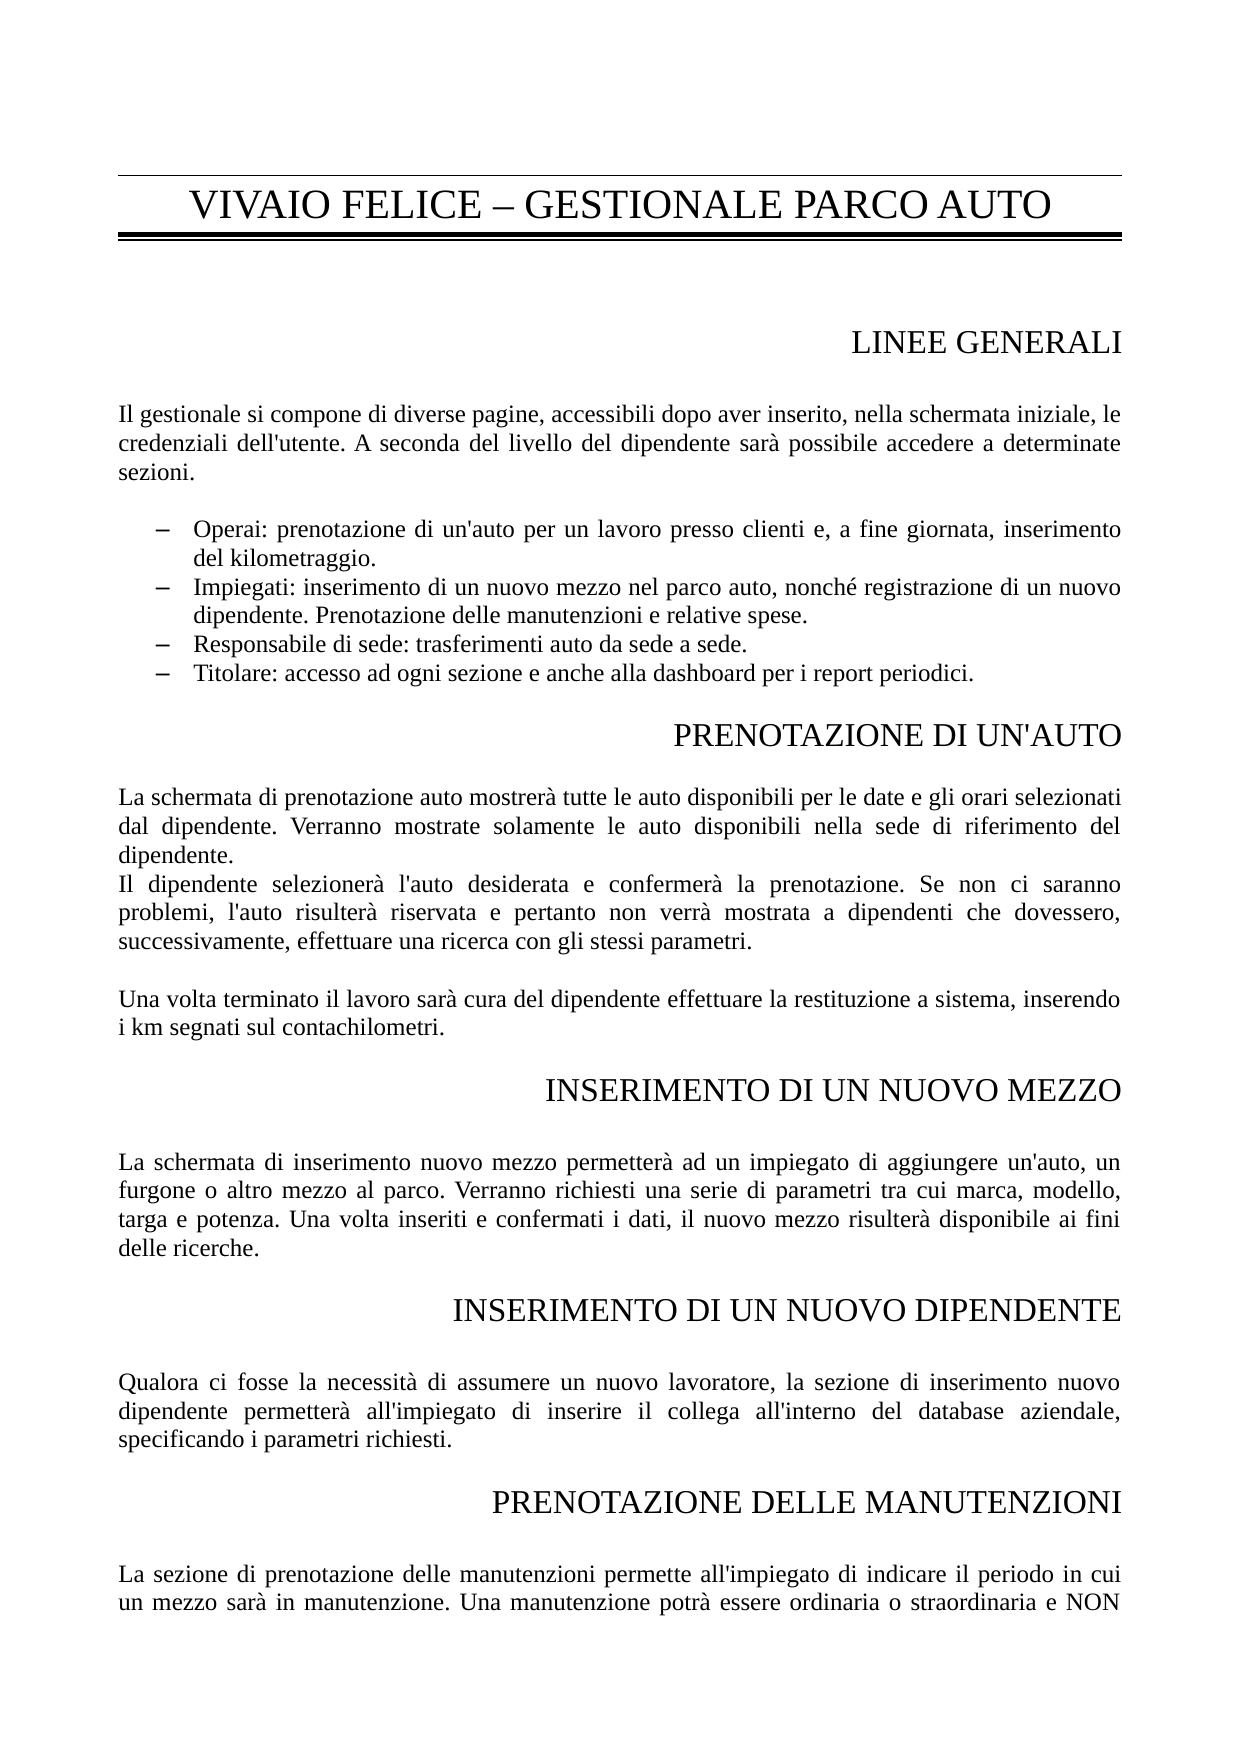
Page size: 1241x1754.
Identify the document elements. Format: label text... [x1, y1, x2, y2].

text La schermata di inserimento nuovo mezzo permetterà ad un impiegato di aggiungere un'auto, un furgone o altro mezzo al parco. Verranno richiesti una serie di parametri tra cui marca, modello, targa e potenza. Una volta inseriti e confermati i dati, il nuovo mezzo risulterà disponibile ai fini delle ricerche. [118, 1147, 1122, 1262]
list Operai: prenotazione di un'auto per un lavoro presso clienti e, a fine giornata, inserimento del kilometraggio. [156, 514, 1122, 572]
text PRENOTAZIONE DI UN'AUTO [118, 715, 1122, 754]
text Qualora ci fosse la necessità di assumere un nuovo lavoratore, la sezione di inserimento nuovo dipendente permetterà all'impiegato di inserire il collega all'interno del database aziendale, specificando i parametri richiesti. [118, 1367, 1122, 1453]
text Il dipendente selezionerà l'auto desiderata e confermerà la prenotazione. Se non ci saranno problemi, l'auto risulterà riservata e pertanto non verrà mostrata a dipendenti che dovessero, successivamente, effettuare una ricerca con gli stessi parametri. [118, 869, 1122, 955]
text Il gestionale si compone di diverse pagine, accessibili dopo aver inserito, nella schermata iniziale, le credenziali dell'utente. A seconda del livello del dipendente sarà possibile accedere a determinate sezioni. [118, 399, 1122, 485]
text INSERIMENTO DI UN NUOVO MEZZO [118, 1070, 1122, 1108]
text VIVAIO FELICE – GESTIONALE PARCO AUTO [118, 176, 1122, 232]
text INSERIMENTO DI UN NUOVO DIPENDENTE [118, 1290, 1122, 1329]
text La sezione di prenotazione delle manutenzioni permette all'impiegato di indicare il periodo in cui un mezzo sarà in manutenzione. Una manutenzione potrà essere ordinaria o straordinaria e NON [118, 1559, 1122, 1616]
text PRENOTAZIONE DELLE MANUTENZIONI [118, 1482, 1122, 1520]
text LINEE GENERALI [118, 322, 1122, 361]
list Titolare: accesso ad ogni sezione e anche alla dashboard per i report periodici. [156, 658, 1122, 687]
list Impiegati: inserimento di un nuovo mezzo nel parco auto, nonché registrazione di un nuovo dipendente. Prenotazione delle manutenzioni e relative spese. [156, 572, 1122, 629]
list Responsabile di sede: trasferimenti auto da sede a sede. [156, 629, 1122, 658]
text Una volta terminato il lavoro sarà cura del dipendente effettuare la restituzione a sistema, inserendo i km segnati sul contachilometri. [118, 984, 1122, 1041]
text La schermata di prenotazione auto mostrerà tutte le auto disponibili per le date e gli orari selezionati dal dipendente. Verranno mostrate solamente le auto disponibili nella sede di riferimento del dipendente. [118, 782, 1122, 869]
